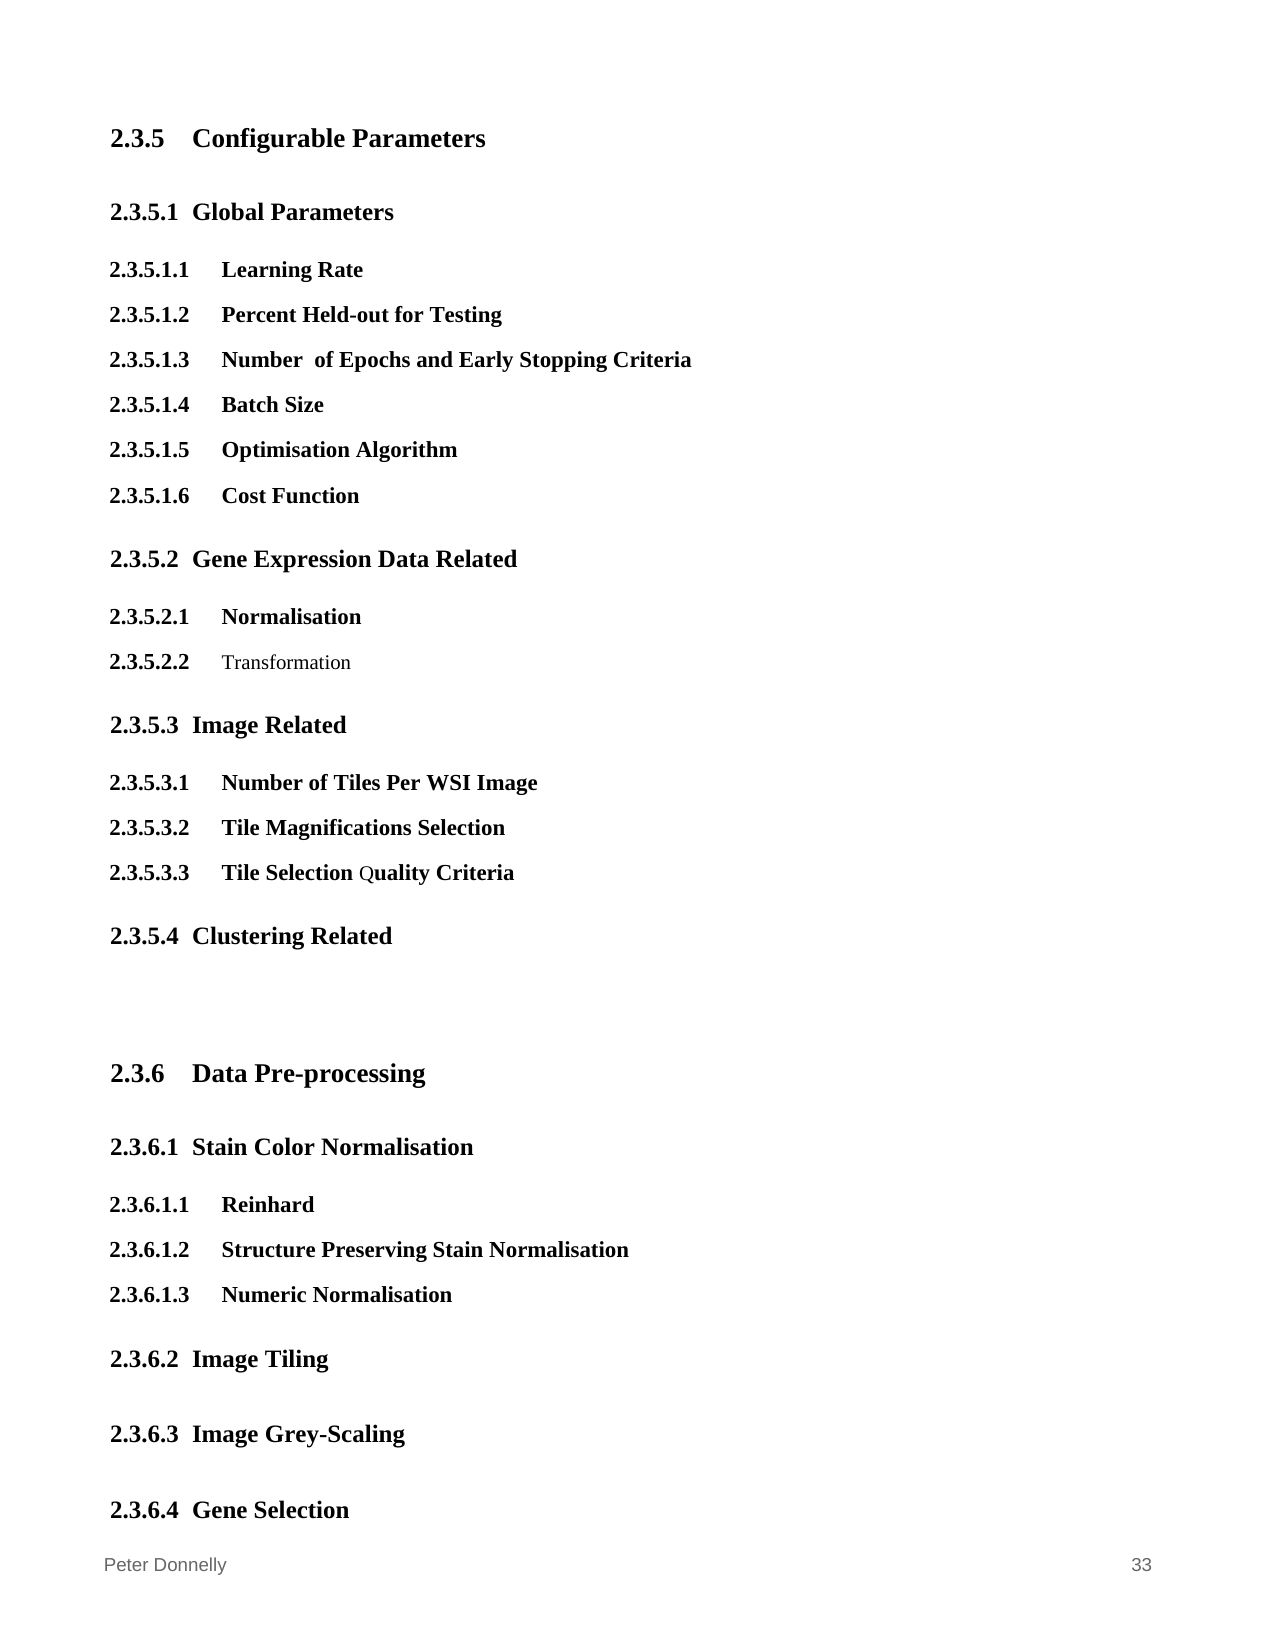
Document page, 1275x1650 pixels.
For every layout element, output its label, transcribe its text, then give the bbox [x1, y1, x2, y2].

subtitle Reinhard [103, 1191, 1181, 1218]
subtitle Image Grey-Scaling [103, 1419, 1181, 1448]
subtitle Tile Selection Quality Criteria [103, 859, 1181, 885]
subtitle Percent Held-out for Testing [103, 301, 1181, 328]
subtitle Number of Tiles Per WSI Image [103, 769, 1181, 795]
subtitle Gene Expression Data Related [103, 544, 1181, 572]
subtitle Global Parameters [103, 197, 1181, 226]
subtitle Cost Function [103, 482, 1181, 508]
subtitle Numeric Normalisation [103, 1282, 1181, 1308]
subtitle Stain Color Normalisation [103, 1132, 1181, 1161]
subtitle Image Tiling [103, 1344, 1181, 1372]
subtitle Optimisation Algorithm [103, 437, 1181, 463]
subtitle Data Pre-processing [103, 1057, 1181, 1088]
subtitle Batch Size [103, 391, 1181, 418]
subtitle Learning Rate [103, 256, 1181, 282]
subtitle Tile Magnifications Selection [103, 814, 1181, 840]
subtitle Clustering Related [103, 921, 1181, 950]
subtitle Image Related [103, 710, 1181, 739]
subtitle Transformation [103, 648, 1181, 674]
subtitle Structure Preserving Stain Normalisation [103, 1236, 1181, 1263]
subtitle Gene Selection [103, 1496, 1181, 1524]
subtitle Configurable Parameters [103, 122, 1181, 153]
subtitle Normalisation [103, 603, 1181, 629]
subtitle Number of Epochs and Early Stopping Criteria [103, 346, 1181, 373]
